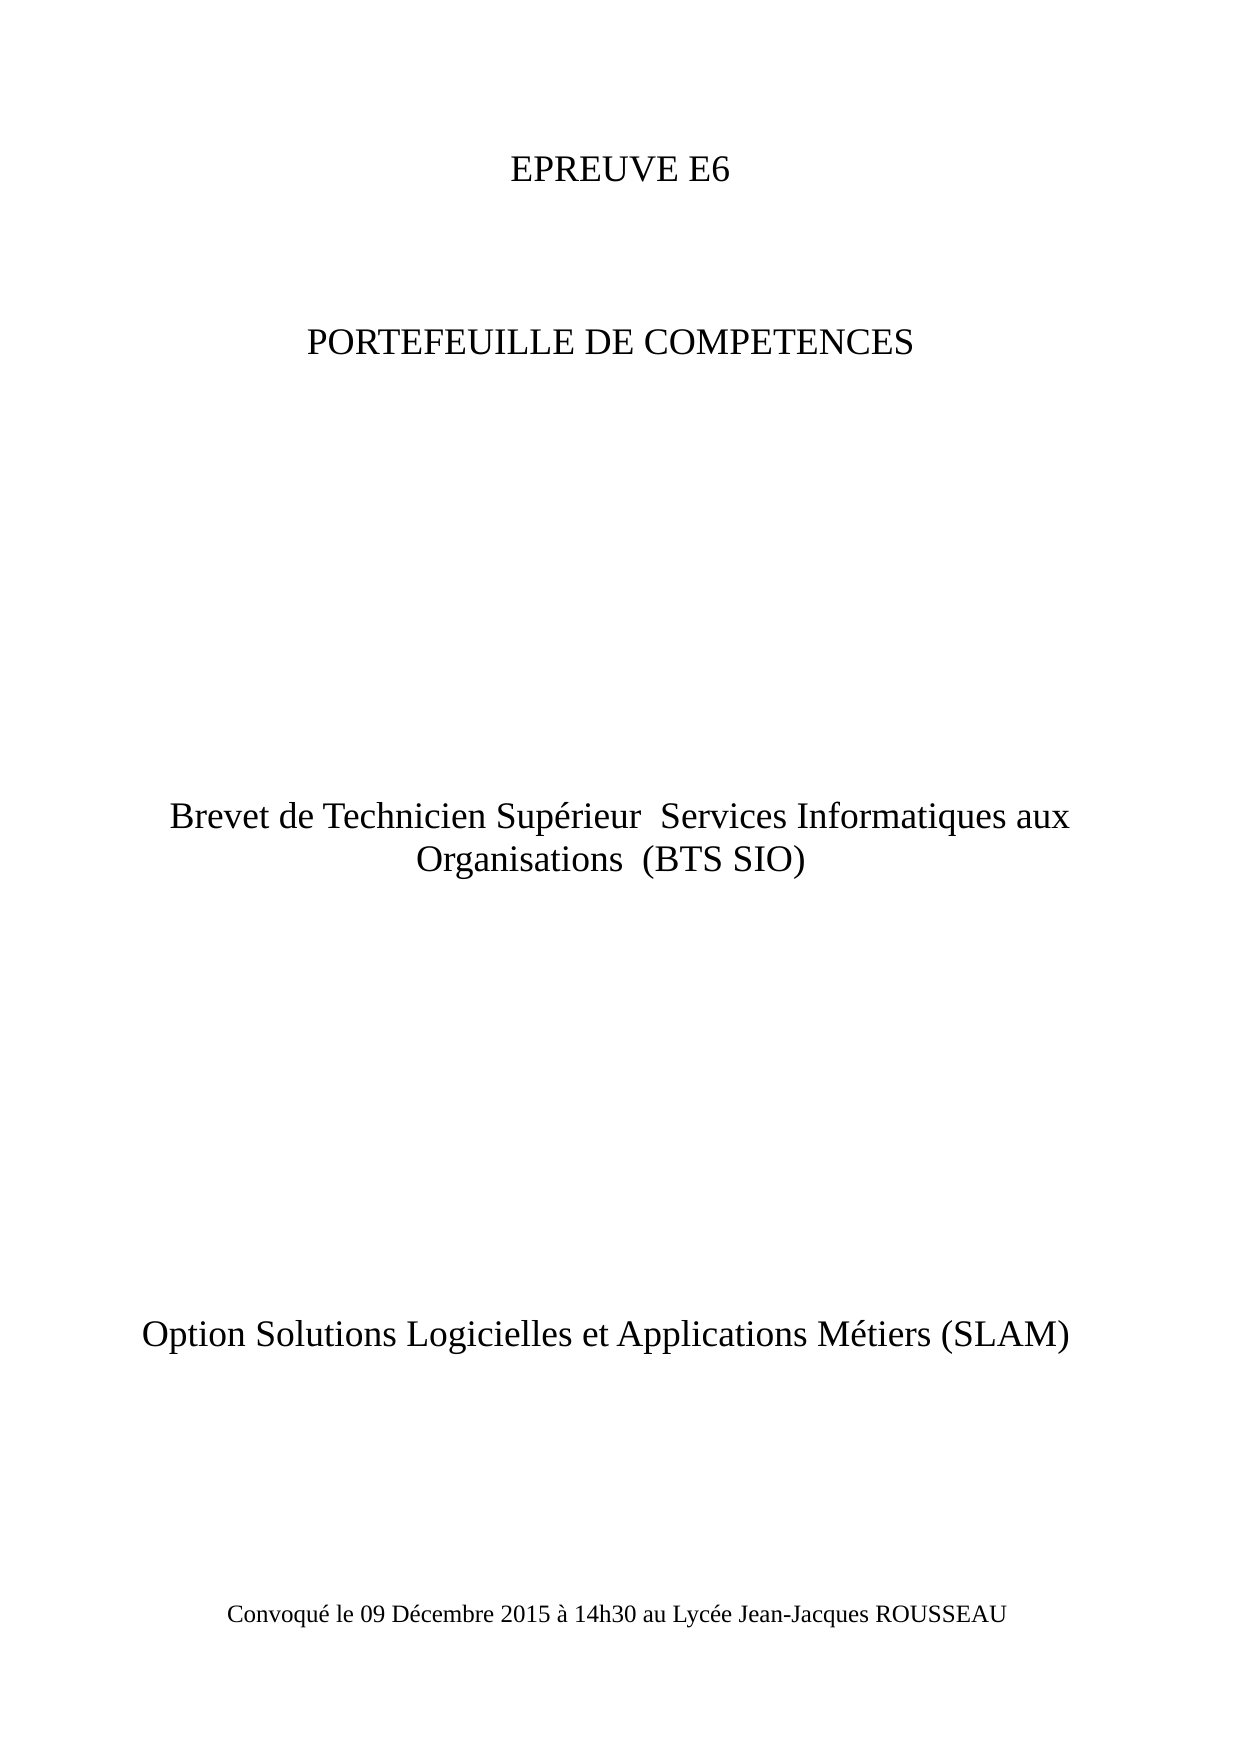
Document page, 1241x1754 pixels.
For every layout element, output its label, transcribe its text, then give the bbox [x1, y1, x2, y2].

text Convoqué le 09 Décembre 2015 à 14h30 au Lycée Jean-Jacques ROUSSEAU [118, 1599, 1122, 1627]
text PORTEFEUILLE DE COMPETENCES [118, 319, 1122, 362]
text Option Solutions Logicielles et Applications Métiers (SLAM) [118, 1311, 1122, 1354]
text EPREUVE E6 [118, 147, 1122, 190]
text Brevet de Technicien Supérieur Services Informatiques aux Organisations (BTS SIO) [118, 794, 1122, 880]
